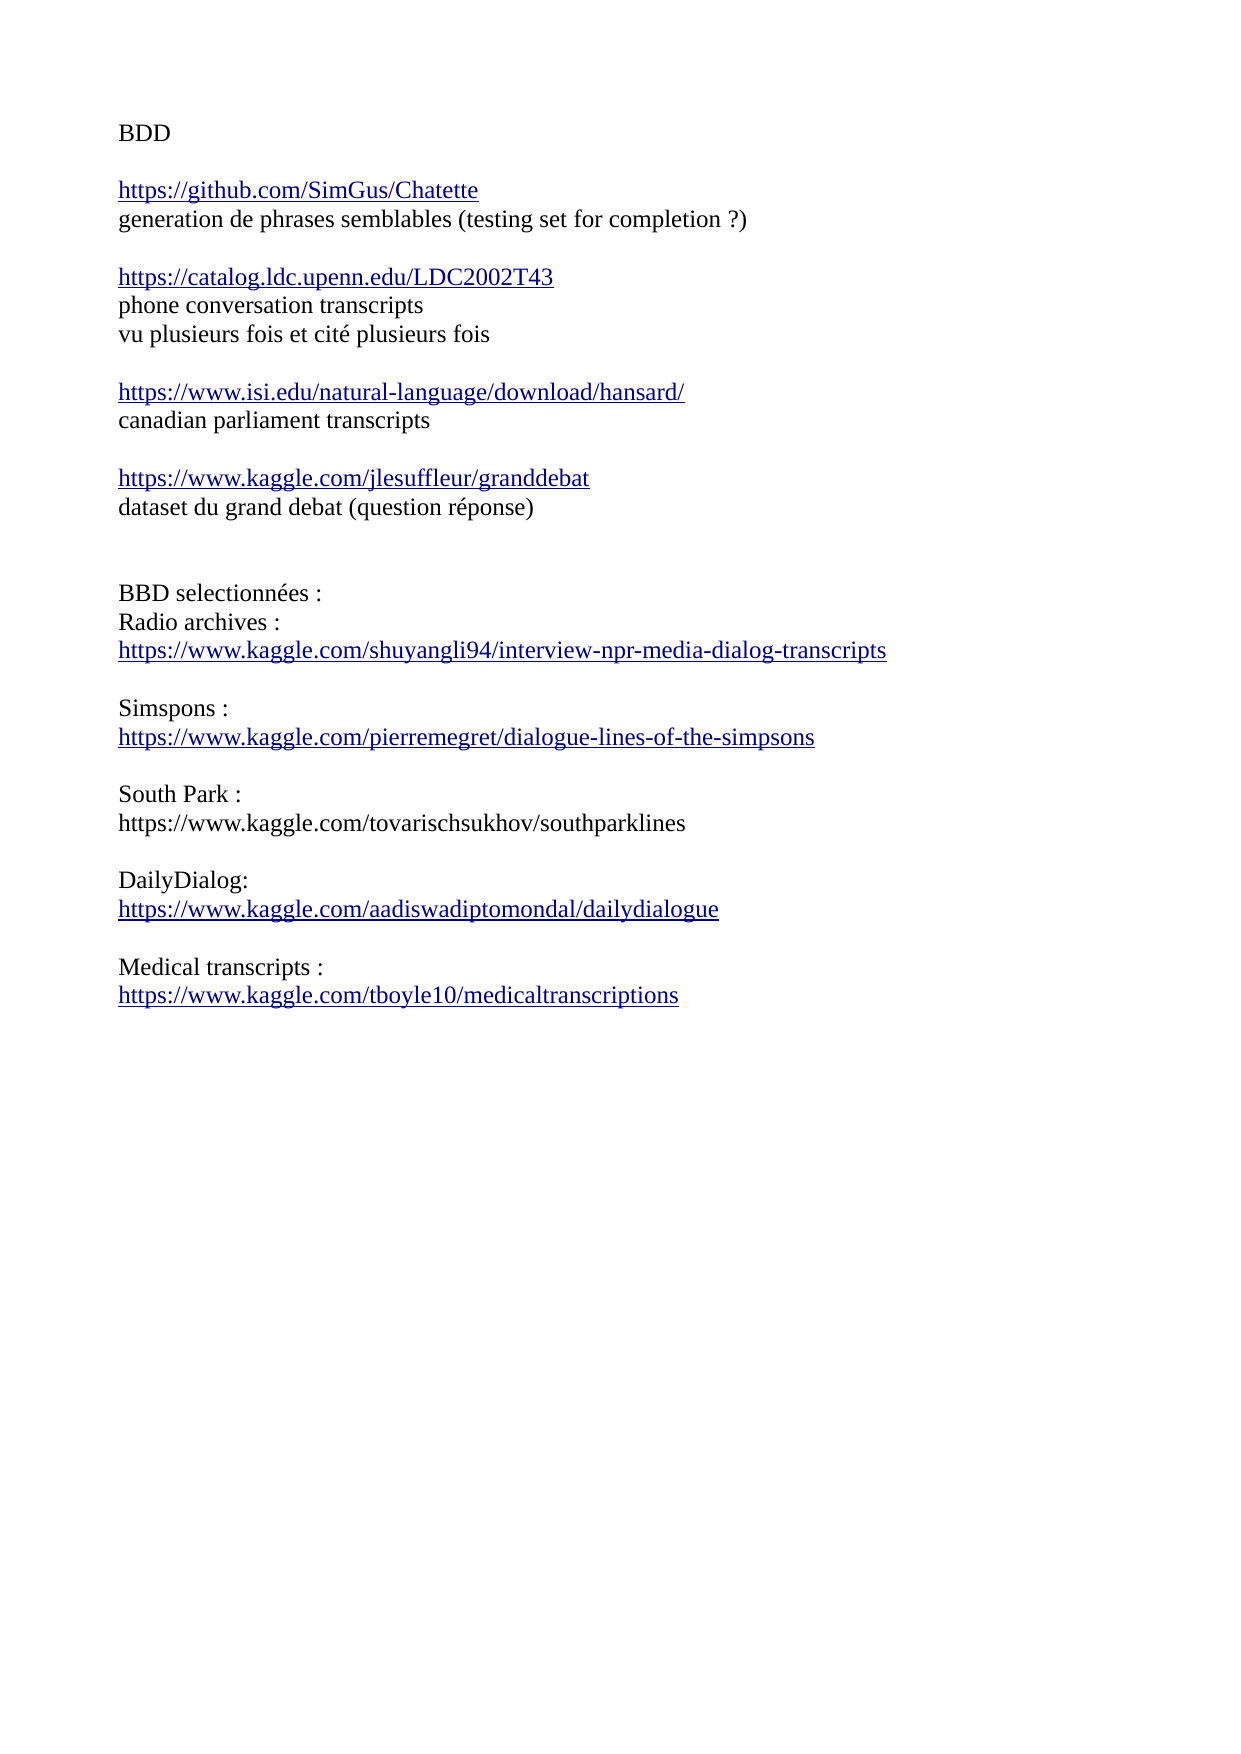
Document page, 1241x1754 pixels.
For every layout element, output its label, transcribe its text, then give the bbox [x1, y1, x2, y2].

text phone conversation transcripts [118, 291, 1122, 319]
text canadian parliament transcripts [118, 406, 1122, 434]
text https://www.isi.edu/natural-language/download/hansard/ [118, 377, 1122, 406]
text dataset du grand debat (question réponse) [118, 492, 1122, 521]
text https://www.kaggle.com/tovarischsukhov/southparklines [118, 808, 1122, 837]
text https://www.kaggle.com/aadiswadiptomondal/dailydialogue [118, 894, 1122, 923]
text BDD [118, 118, 1122, 147]
text South Park : [118, 779, 1122, 808]
text https://www.kaggle.com/jlesuffleur/granddebat [118, 463, 1122, 492]
text https://github.com/SimGus/Chatette [118, 176, 1122, 204]
text BBD selectionnées : [118, 578, 1122, 607]
text Medical transcripts : [118, 952, 1122, 981]
text Simspons : [118, 693, 1122, 722]
text https://www.kaggle.com/pierremegret/dialogue-lines-of-the-simpsons [118, 722, 1122, 751]
text https://www.kaggle.com/shuyangli94/interview-npr-media-dialog-transcripts [118, 636, 1122, 664]
text https://www.kaggle.com/tboyle10/medicaltranscriptions [118, 981, 1122, 1009]
text Radio archives : [118, 607, 1122, 636]
text https://catalog.ldc.upenn.edu/LDC2002T43 [118, 262, 1122, 291]
text generation de phrases semblables (testing set for completion ?) [118, 204, 1122, 233]
text DailyDialog: [118, 866, 1122, 894]
text vu plusieurs fois et cité plusieurs fois [118, 319, 1122, 348]
